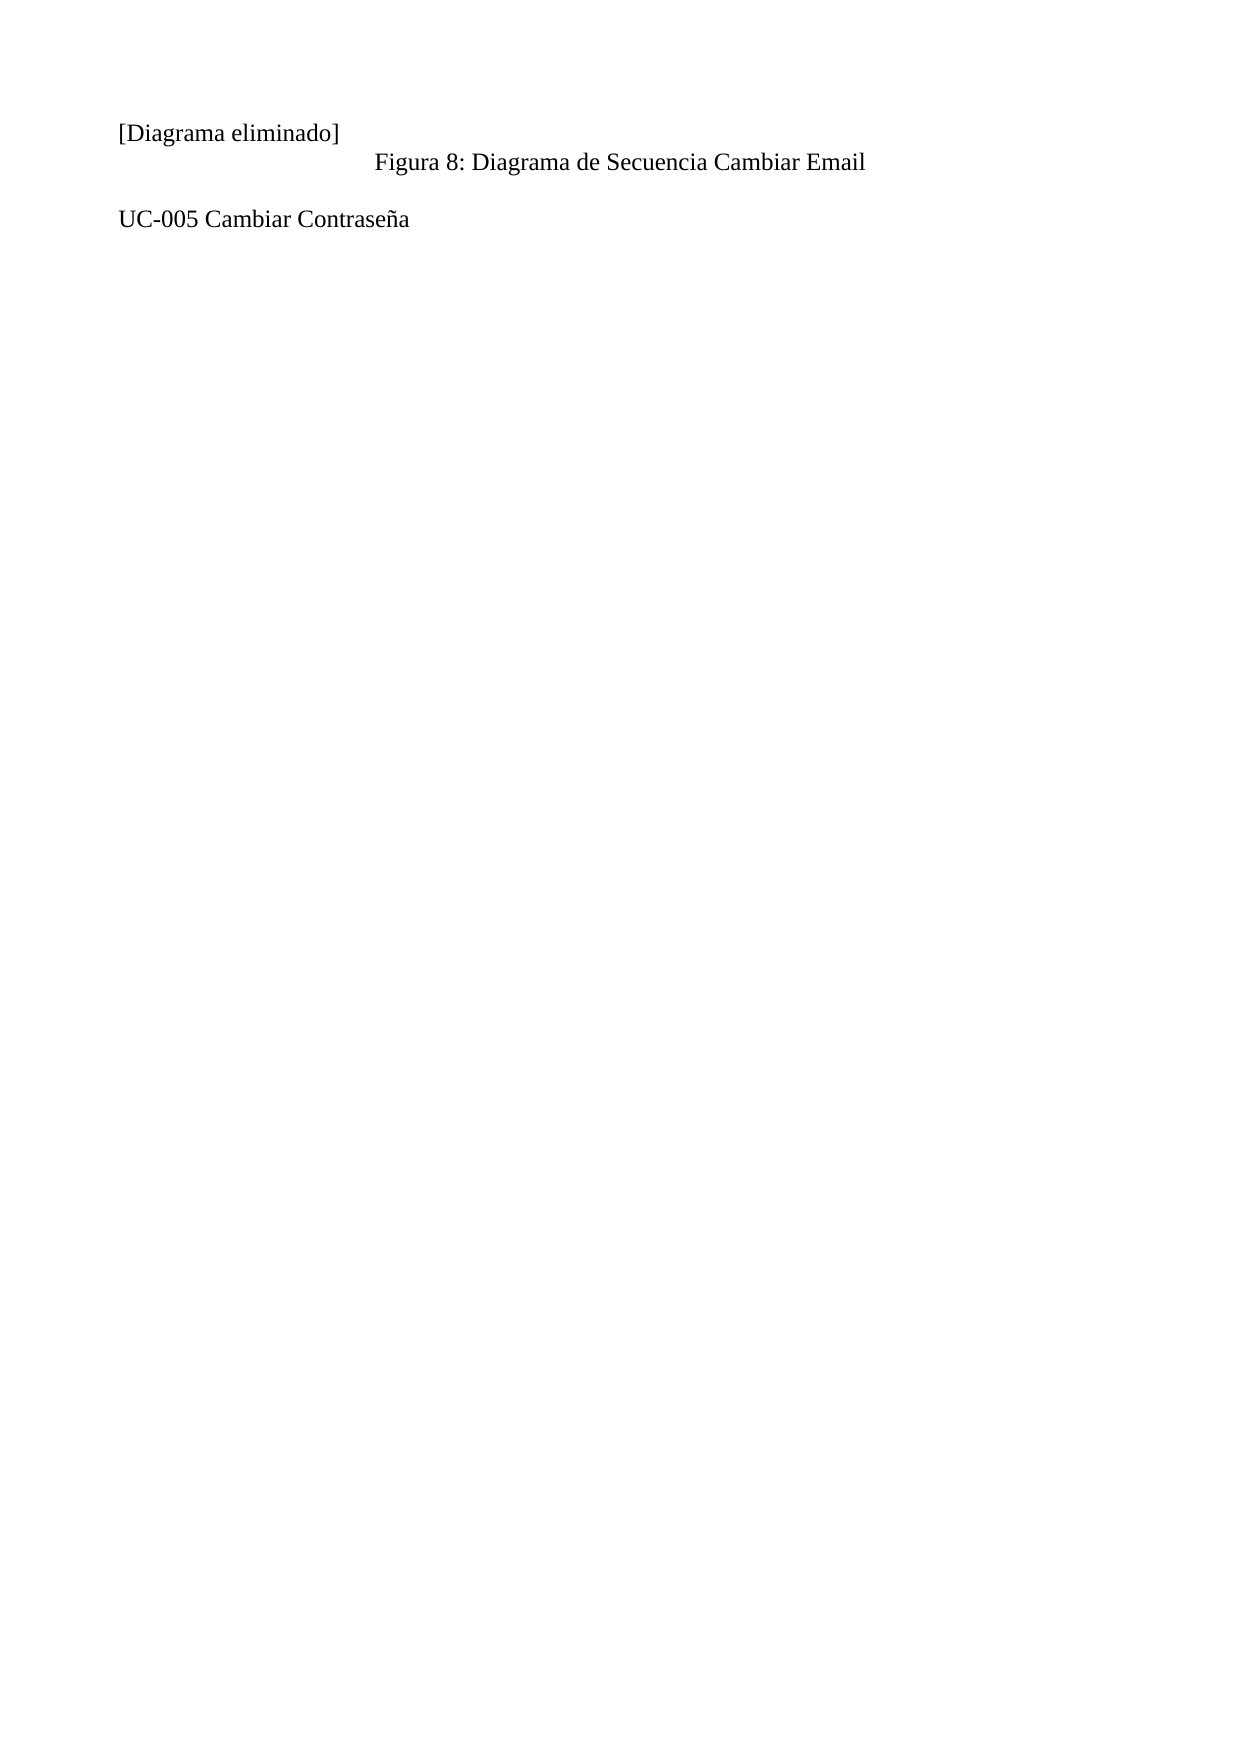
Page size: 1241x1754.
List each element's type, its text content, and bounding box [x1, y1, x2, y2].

text [Diagrama eliminado] [118, 118, 1122, 147]
text UC-005 Cambiar Contraseña [118, 204, 1122, 233]
text Figura 8: Diagrama de Secuencia Cambiar Email [118, 147, 1122, 176]
